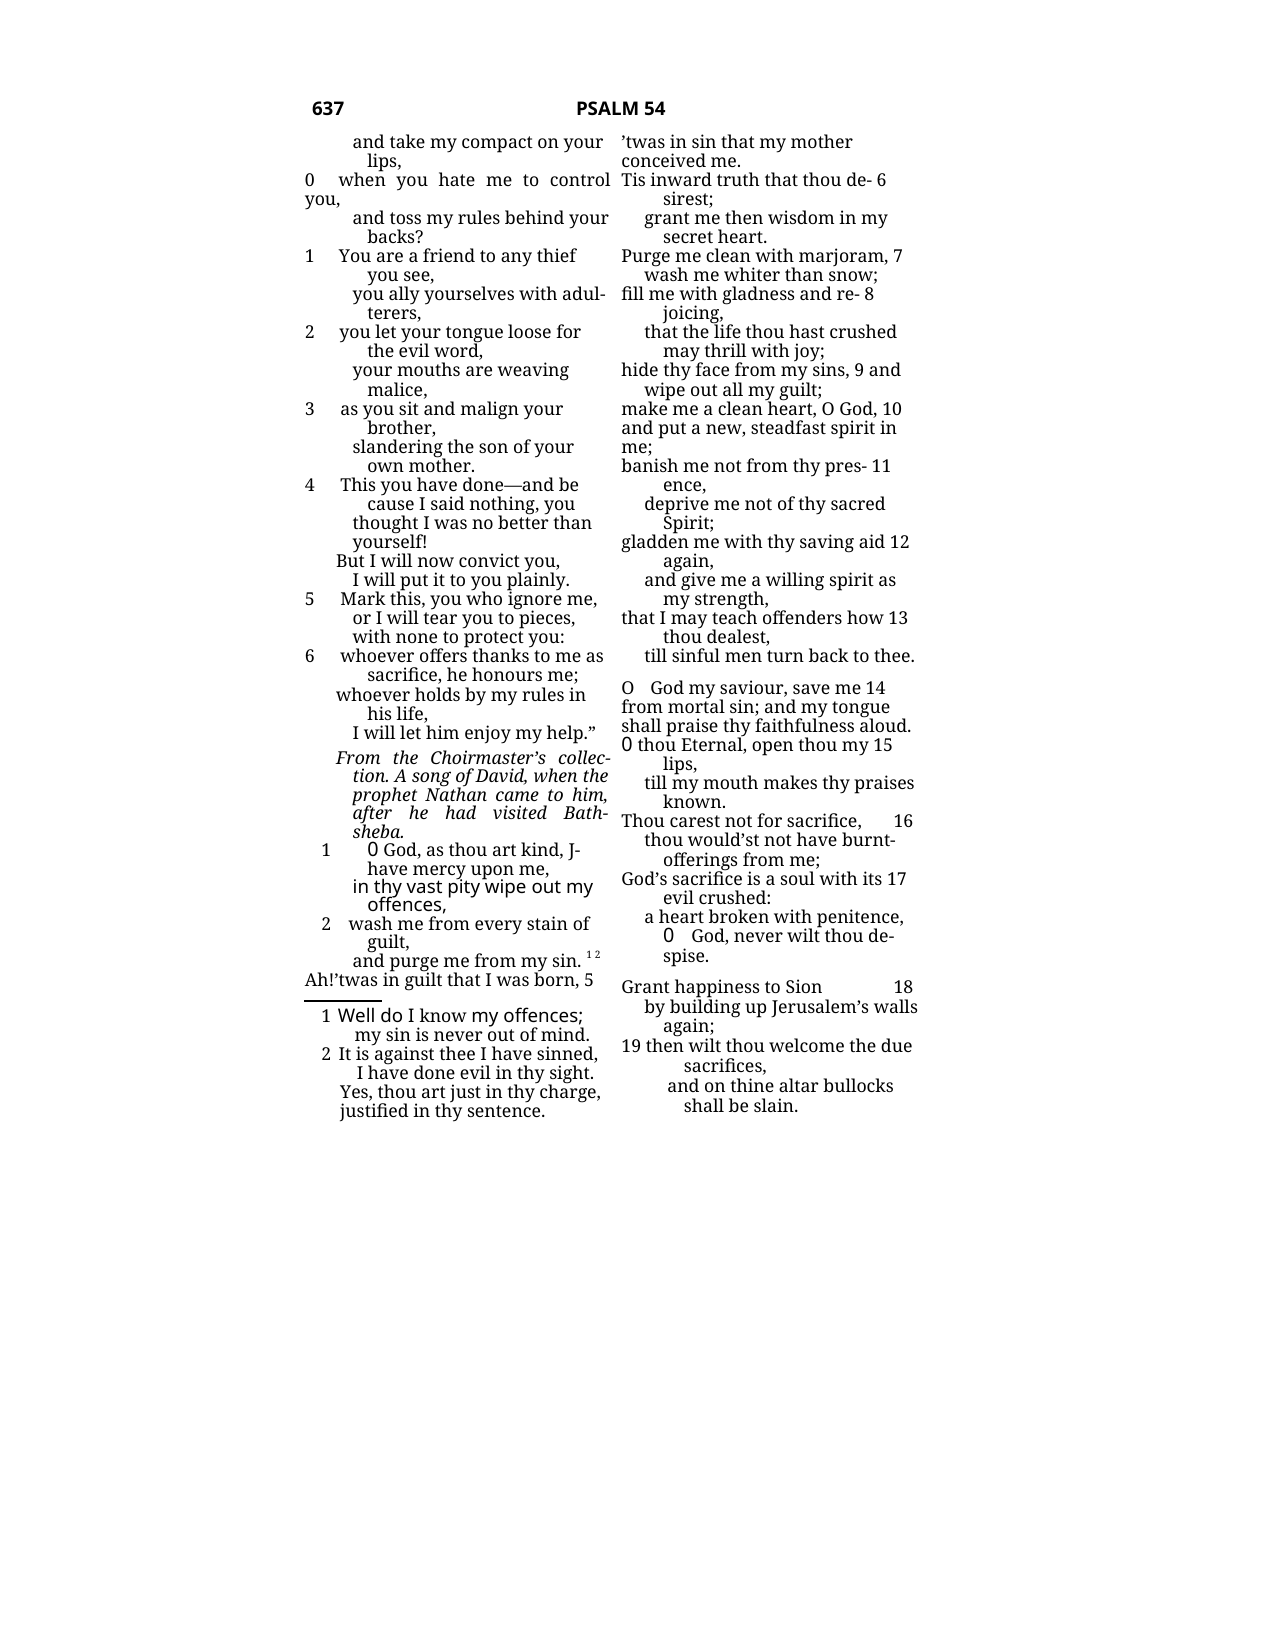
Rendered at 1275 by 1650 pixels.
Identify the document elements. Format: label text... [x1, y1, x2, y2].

text brother, [352, 419, 611, 438]
text and purge me from my sin. [352, 952, 611, 971]
text Ah!’twas in guilt that I was born, 5 [304, 971, 611, 990]
list when you hate me to control you, [304, 171, 611, 209]
list Mark this, you who ignore me, [304, 590, 611, 609]
text 19 then wilt thou welcome the due sacrifices, [621, 1037, 927, 1077]
text From the Choirmaster’s collec­tion. A song of David, when the prophet Nathan came to him, after he had visited Bath- sheba. [336, 749, 611, 842]
list you let your tongue loose for [304, 323, 611, 343]
text your mouths are weaving malice, [352, 362, 611, 400]
text whoever holds by my rules in his life, [336, 686, 611, 724]
list whoever offers thanks to me as [304, 648, 611, 667]
text till my mouth makes thy praises known. [644, 774, 927, 813]
text thou would’st not have burnt- offerings from me; [644, 832, 927, 870]
text or I will tear you to pieces, with none to protect you: [352, 609, 611, 648]
text you ally yourselves with adul­terers, [352, 285, 611, 323]
text Grant happiness to Sion 18 [621, 978, 927, 998]
text that the life thou hast crushed may thrill with joy; [644, 323, 927, 362]
text slandering the son of your own mother. [352, 438, 611, 476]
text Thou carest not for sacrifice, 16 [621, 813, 927, 832]
text and toss my rules behind your backs? [352, 209, 611, 247]
list wash me from every stain of [321, 916, 611, 934]
text deprive me not of thy sacred Spirit; [644, 495, 927, 533]
text a heart broken with penitence, [644, 908, 927, 927]
text guilt, [352, 934, 611, 952]
text gladden me with thy saving aid 12 again, [621, 533, 927, 571]
text and give me a willing spirit as my strength, [644, 571, 927, 609]
text you see, [352, 266, 611, 285]
text But I will now convict you, [336, 552, 611, 571]
text Tis inward truth that thou de- 6 sirest; [621, 171, 927, 209]
text hide thy face from my sins, 9 and wipe out all my guilt; [621, 362, 927, 400]
text fill me with gladness and re- 8 joicing, [621, 285, 927, 323]
text that I may teach offenders how 13 thou dealest, [621, 609, 927, 648]
text grant me then wisdom in my secret heart. [644, 209, 927, 247]
text ’twas in sin that my mother conceived me. [621, 133, 927, 171]
text O God my saviour, save me 14 from mortal sin; and my tongue shall praise thy faithfulness aloud. [621, 679, 927, 736]
text Purge me clean with marjoram, 7 wash me whiter than snow; [621, 247, 927, 285]
text by building up Jerusalem’s walls again; [644, 998, 927, 1037]
text God’s sacrifice is a soul with its 17 evil crushed: [621, 870, 927, 908]
list This you have done—and be­ [304, 476, 611, 495]
list You are a friend to any thief [304, 247, 611, 266]
text I will put it to you plainly. [352, 571, 611, 590]
text I will let him enjoy my help.” [352, 724, 611, 743]
text the evil word, [352, 343, 611, 362]
text It is against thee I have sinned, [321, 1045, 611, 1064]
text banish me not from thy pres- 11 ence, [621, 457, 927, 495]
list God, never wilt thou de­spise. [663, 927, 927, 966]
list as you sit and malign your [304, 400, 611, 419]
text make me a clean heart, O God, 10 and put a new, steadfast spirit in me; [621, 400, 927, 457]
text Well do I know my offences; [321, 1007, 611, 1026]
text till sinful men turn back to thee. [644, 648, 927, 667]
text cause I said nothing, you thought I was no better than yourself! [352, 495, 611, 552]
text I have done evil in thy sight. Yes, thou art just in thy charge, justified in thy sentence. [340, 1064, 611, 1122]
list 0 God, as thou art kind, J- have mercy upon me, [321, 842, 611, 879]
text 0 thou Eternal, open thou my 15 lips, [621, 736, 927, 774]
text my sin is never out of mind. [304, 1026, 590, 1045]
text sacrifice, he honours me; [352, 667, 611, 686]
text in thy vast pity wipe out my offences, [352, 879, 611, 916]
text and on thine altar bullocks shall be slain. [667, 1077, 927, 1117]
text and take my compact on your lips, [352, 133, 611, 171]
